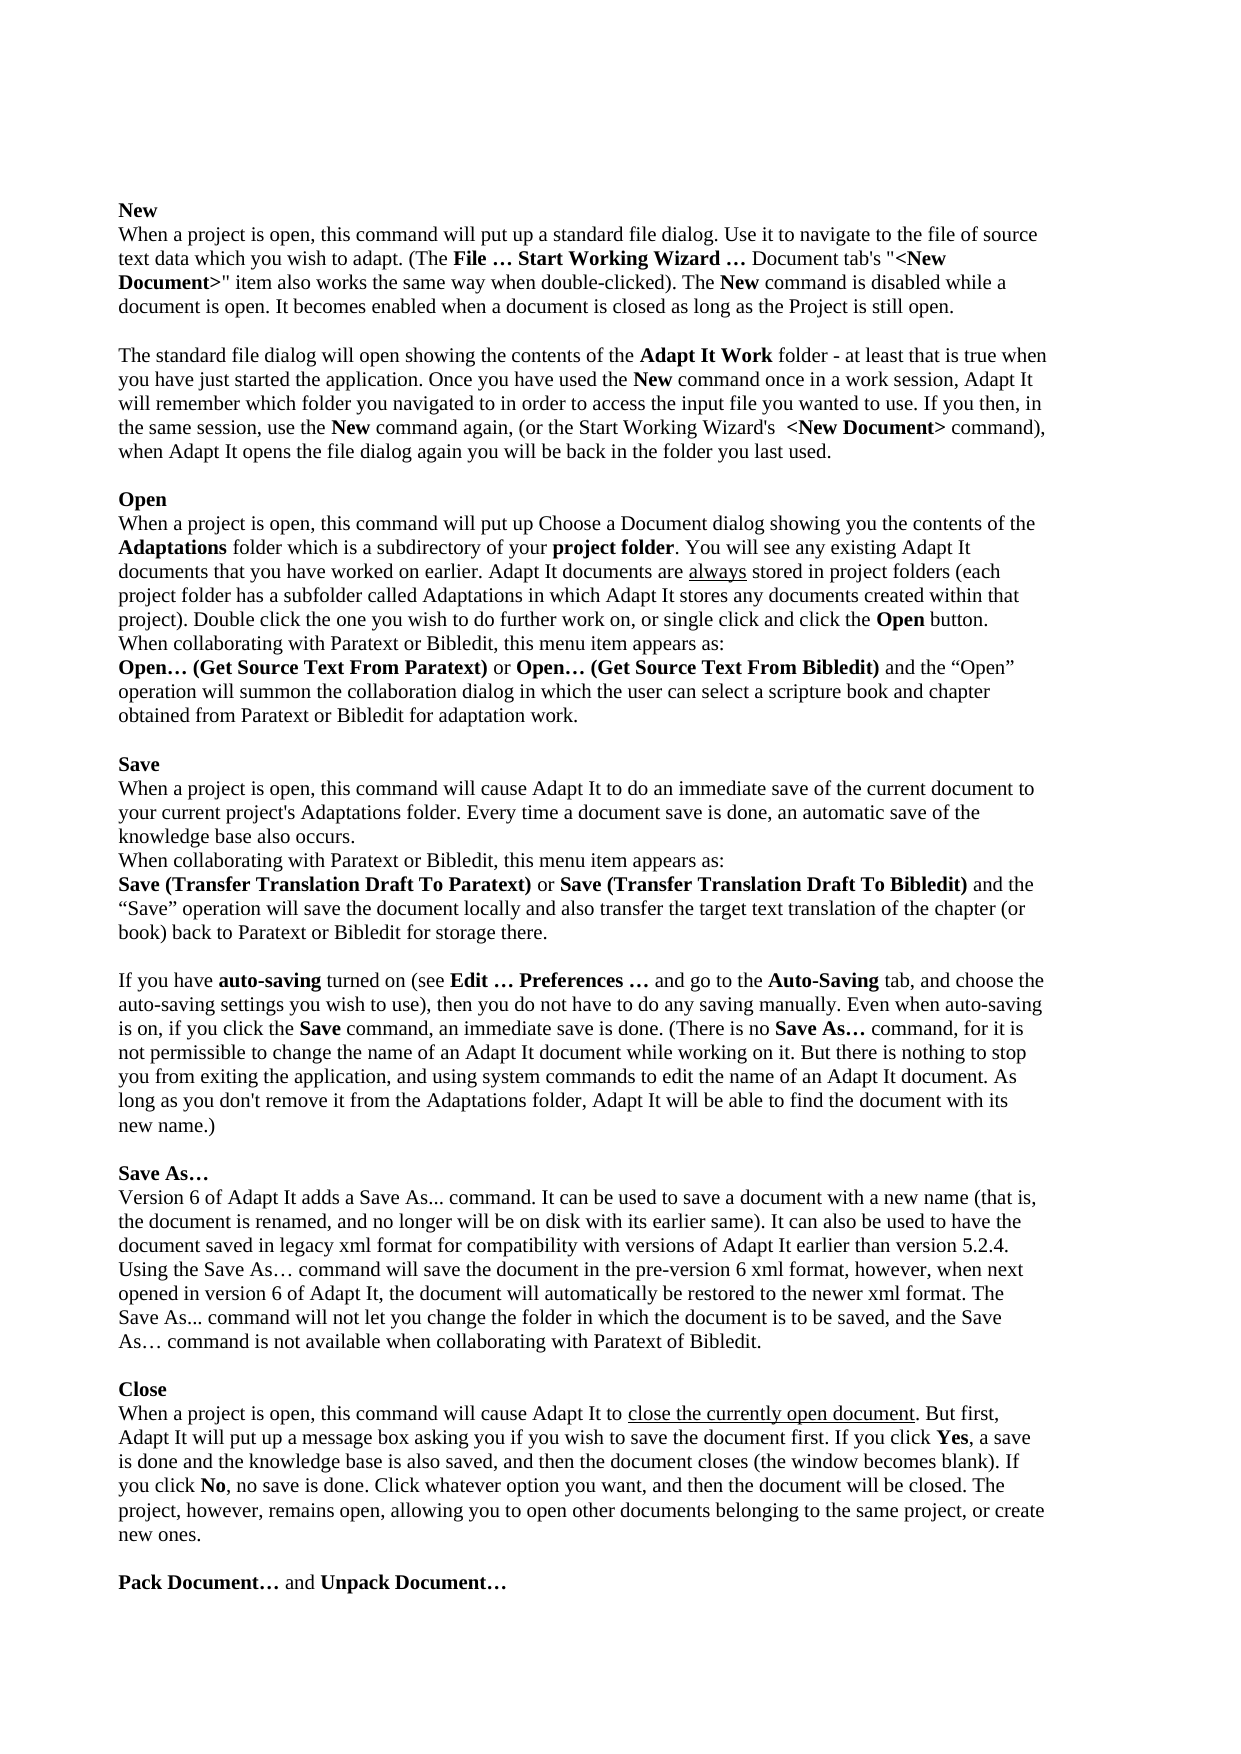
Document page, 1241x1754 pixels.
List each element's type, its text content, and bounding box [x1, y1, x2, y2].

text Save As… [118, 1161, 1048, 1185]
text Close [118, 1377, 1048, 1401]
text When a project is open, this command will cause Adapt It to close the currently open document. But first, Adapt It will put up a message box asking you if you wish to save the document first. If you click Yes, a save is done and the knowledge base is also saved, and then the document closes (the window becomes blank). If you click No, no save is done. Click whatever option you want, and then the document will be closed. The project, however, remains open, allowing you to open other documents belonging to the same project, or create new ones. [118, 1401, 1048, 1546]
text Open… (Get Source Text From Paratext) or Open… (Get Source Text From Bibledit) and the “Open” operation will summon the collaboration dialog in which the user can select a scripture book and chapter obtained from Paratext or Bibledit for adaptation work. [118, 655, 1048, 727]
text When a project is open, this command will put up a standard file dialog. Use it to navigate to the file of source text data which you wish to adapt. (The File … Start Working Wizard … Document tab's "<New Document>" item also works the same way when double-clicked). The New command is disabled while a document is open. It becomes enabled when a document is closed as long as the Project is still open. [118, 222, 1048, 318]
text When collaborating with Paratext or Bibledit, this menu item appears as: [118, 631, 1048, 655]
text New [118, 198, 1048, 222]
text When a project is open, this command will cause Adapt It to do an immediate save of the current document to your current project's Adaptations folder. Every time a document save is done, an automatic save of the knowledge base also occurs. [118, 776, 1048, 848]
text Version 6 of Adapt It adds a Save As... command. It can be used to save a document with a new name (that is, the document is renamed, and no longer will be on disk with its earlier same). It can also be used to have the document saved in legacy xml format for compatibility with versions of Adapt It earlier than version 5.2.4. Using the Save As… command will save the document in the pre-version 6 xml format, however, when next opened in version 6 of Adapt It, the document will automatically be restored to the newer xml format. The Save As... command will not let you change the folder in which the document is to be saved, and the Save As… command is not available when collaborating with Paratext of Bibledit. [118, 1185, 1048, 1353]
text Save [118, 752, 1048, 776]
text When a project is open, this command will put up Choose a Document dialog showing you the contents of the Adaptations folder which is a subdirectory of your project folder. You will see any existing Adapt It documents that you have worked on earlier. Adapt It documents are always stored in project folders (each project folder has a subfolder called Adaptations in which Adapt It stores any documents created within that project). Double click the one you wish to do further work on, or single click and click the Open button. [118, 511, 1048, 631]
text Open [118, 487, 1048, 511]
text The standard file dialog will open showing the contents of the Adapt It Work folder - at least that is true when you have just started the application. Once you have used the New command once in a work session, Adapt It will remember which folder you navigated to in order to access the input file you wanted to use. If you then, in the same session, use the New command again, (or the Start Working Wizard's <New Document> command), when Adapt It opens the file dialog again you will be back in the folder you last used. [118, 342, 1048, 463]
text Save (Transfer Translation Draft To Paratext) or Save (Transfer Translation Draft To Bibledit) and the “Save” operation will save the document locally and also transfer the target text translation of the chapter (or book) back to Paratext or Bibledit for storage there. [118, 872, 1048, 944]
text Pack Document… and Unpack Document… [118, 1570, 1048, 1594]
text When collaborating with Paratext or Bibledit, this menu item appears as: [118, 848, 1048, 872]
text If you have auto-saving turned on (see Edit … Preferences … and go to the Auto-Saving tab, and choose the auto-saving settings you wish to use), then you do not have to do any saving manually. Even when auto-saving is on, if you click the Save command, an immediate save is done. (There is no Save As… command, for it is not permissible to change the name of an Adapt It document while working on it. But there is nothing to stop you from exiting the application, and using system commands to edit the name of an Adapt It document. As long as you don't remove it from the Adaptations folder, Adapt It will be able to find the document with its new name.) [118, 968, 1048, 1137]
